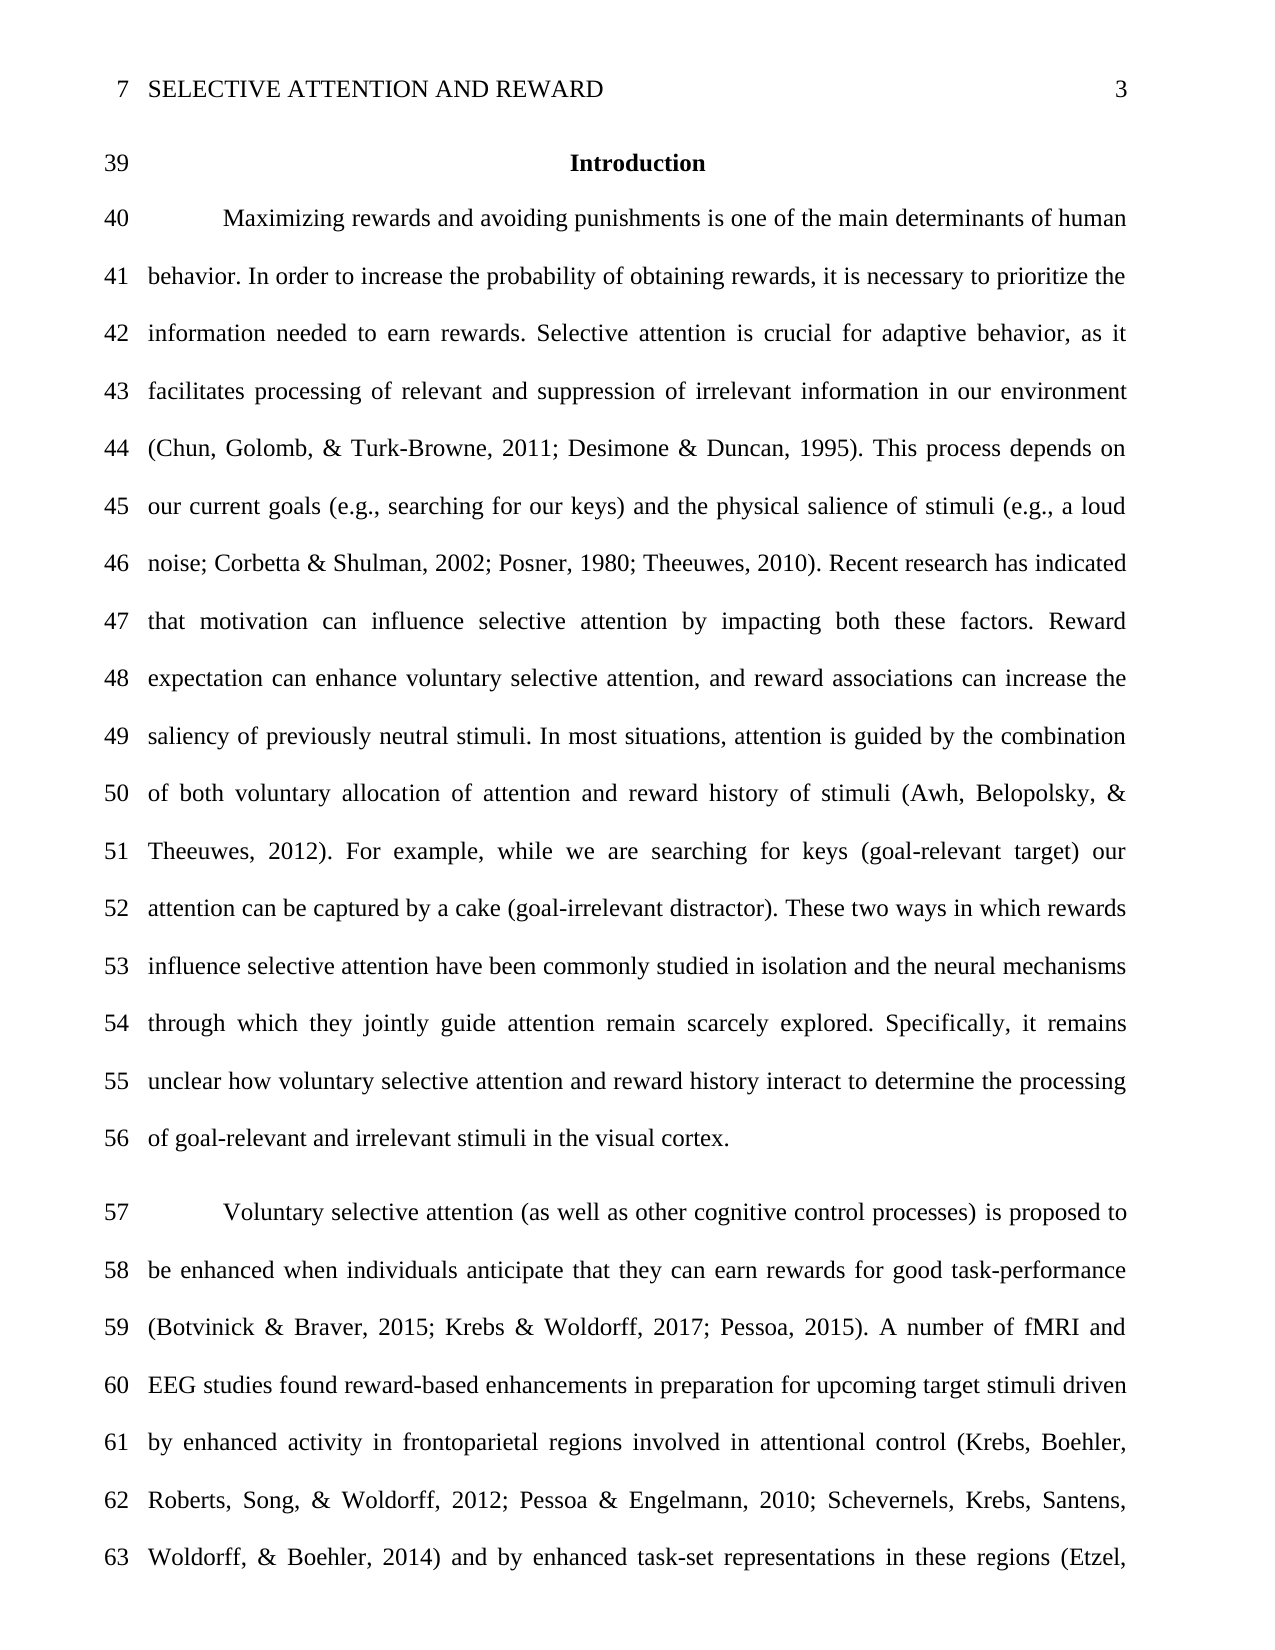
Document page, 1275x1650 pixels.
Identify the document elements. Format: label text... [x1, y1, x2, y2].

text Voluntary selective attention (as well as other cognitive control processes) is proposed to be enhanced when individuals anticipate that they can earn rewards for good task-performance (Botvinick & Braver, 2015; Krebs & Woldorff, 2017; Pessoa, 2015). A number of fMRI and EEG studies found reward-based enhancements in preparation for upcoming target stimuli driven by enhanced activity in frontoparietal regions involved in attentional control (Krebs, Boehler, Roberts, Song, & Woldorff, 2012; Pessoa & Engelmann, 2010; Schevernels, Krebs, Santens, Woldorff, & Boehler, 2014) and by enhanced task-set representations in these regions (Etzel, [148, 1197, 1127, 1571]
text Maximizing rewards and avoiding punishments is one of the main determinants of human behavior. In order to increase the probability of obtaining rewards, it is necessary to prioritize the information needed to earn rewards. Selective attention is crucial for adaptive behavior, as it facilitates processing of relevant and suppression of irrelevant information in our environment (Chun, Golomb, & Turk-Browne, 2011; Desimone & Duncan, 1995). This process depends on our current goals (e.g., searching for our keys) and the physical salience of stimuli (e.g., a loud noise; Corbetta & Shulman, 2002; Posner, 1980; Theeuwes, 2010). Recent research has indicated that motivation can influence selective attention by impacting both these factors. Reward expectation can enhance voluntary selective attention, and reward associations can increase the saliency of previously neutral stimuli. In most situations, attention is guided by the combination of both voluntary allocation of attention and reward history of stimuli (Awh, Belopolsky, & Theeuwes, 2012). For example, while we are searching for keys (goal-relevant target) our attention can be captured by a cake (goal-irrelevant distractor). These two ways in which rewards influence selective attention have been commonly studied in isolation and the neural mechanisms through which they jointly guide attention remain scarcely explored. Specifically, it remains unclear how voluntary selective attention and reward history interact to determine the processing of goal-relevant and irrelevant stimuli in the visual cortex. [148, 203, 1127, 1152]
subtitle Introduction [148, 148, 1127, 176]
